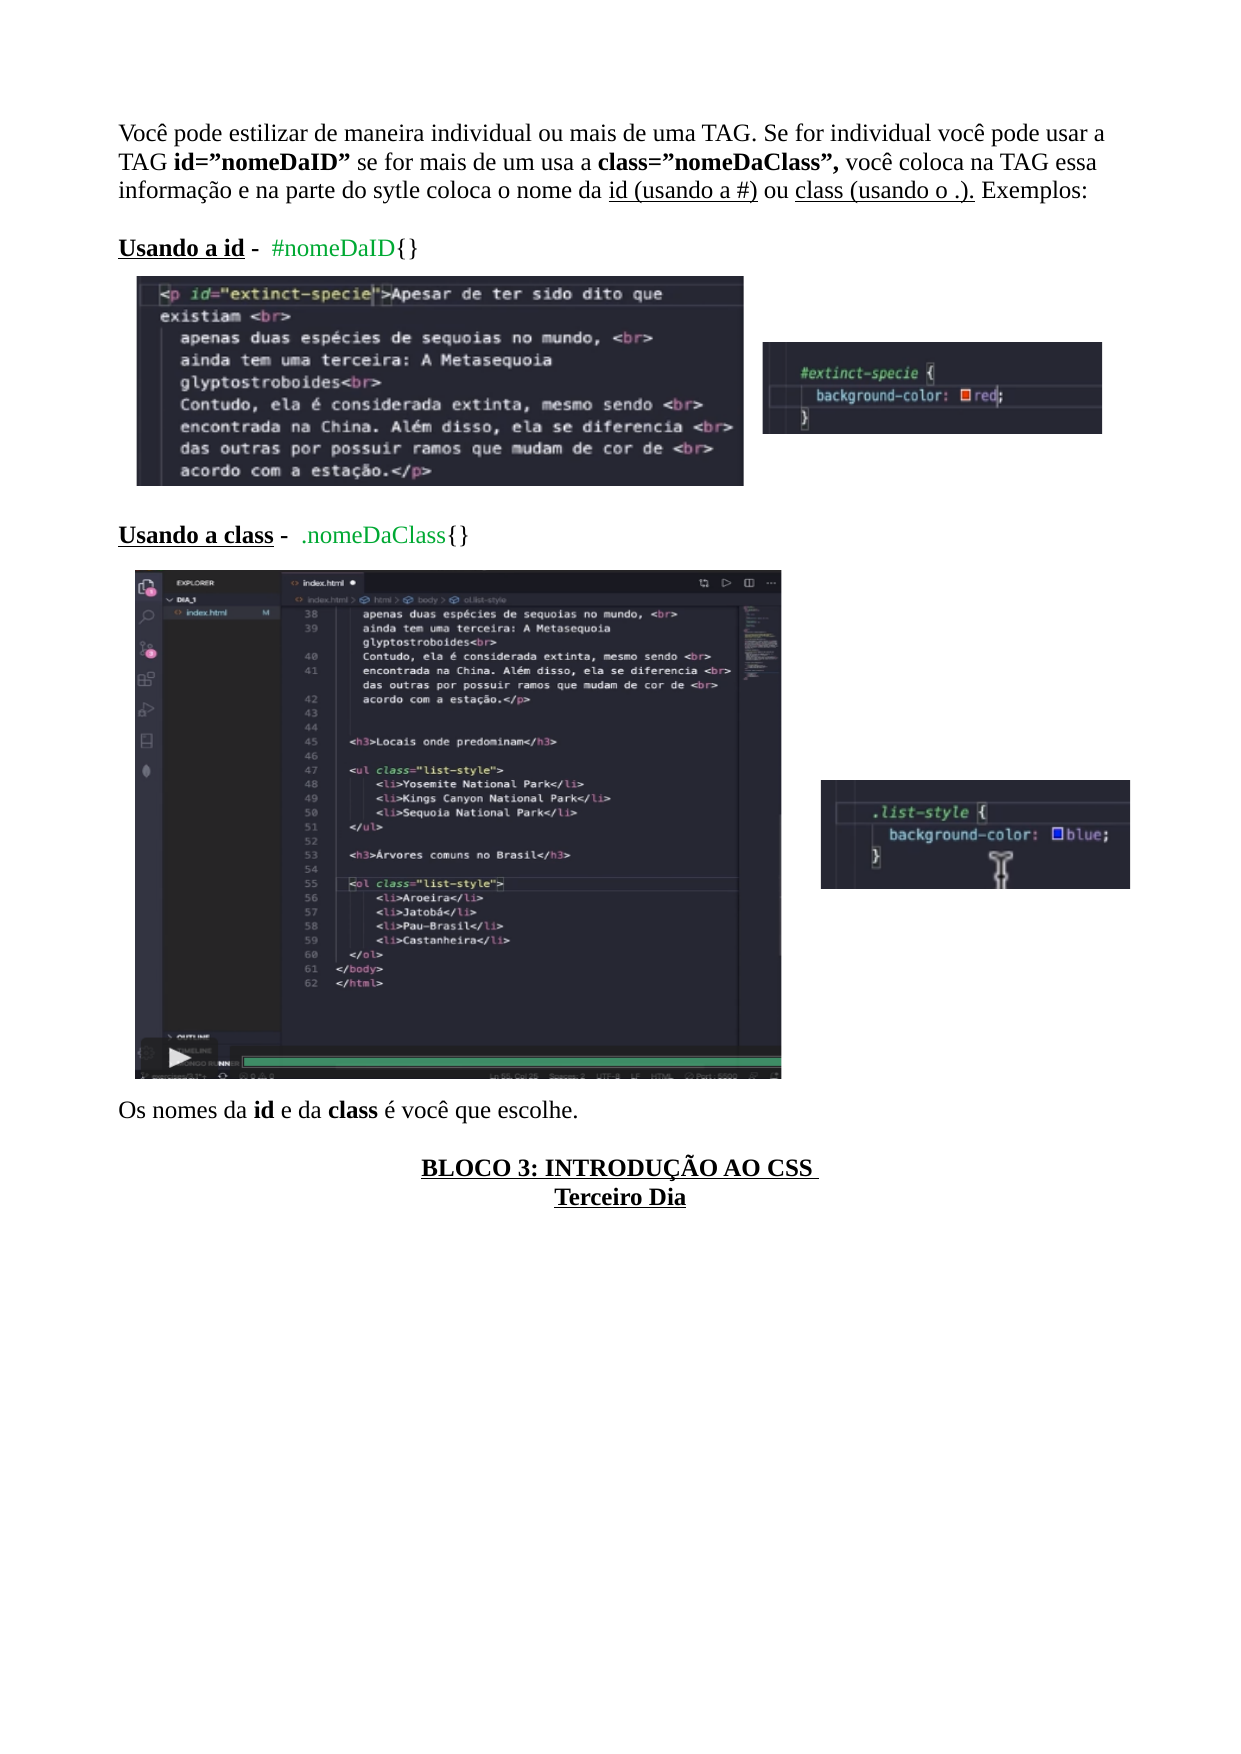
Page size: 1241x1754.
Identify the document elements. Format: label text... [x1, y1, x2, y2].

picture [820, 780, 1131, 889]
text Usando a id - #nomeDaID{} [118, 233, 1122, 262]
text Os nomes da id e da class é você que escolhe. [118, 1096, 1122, 1124]
text Terceiro Dia [118, 1182, 1122, 1211]
text Você pode estilizar de maneira individual ou mais de uma TAG. Se for individual você pode usar a TAG id=”nomeDaID” se for mais de um usa a class=”nomeDaClass”, você coloca na TAG essa informação e na parte do sytle coloca o nome da id (usando a #) ou class (usando o .). Exemplos: [118, 118, 1122, 204]
picture [762, 342, 1103, 434]
text BLOCO 3: INTRODUÇÃO AO CSS [118, 1153, 1122, 1182]
text Usando a class - .nomeDaClass{} [118, 521, 1122, 549]
picture [135, 570, 782, 1079]
picture [136, 276, 744, 486]
